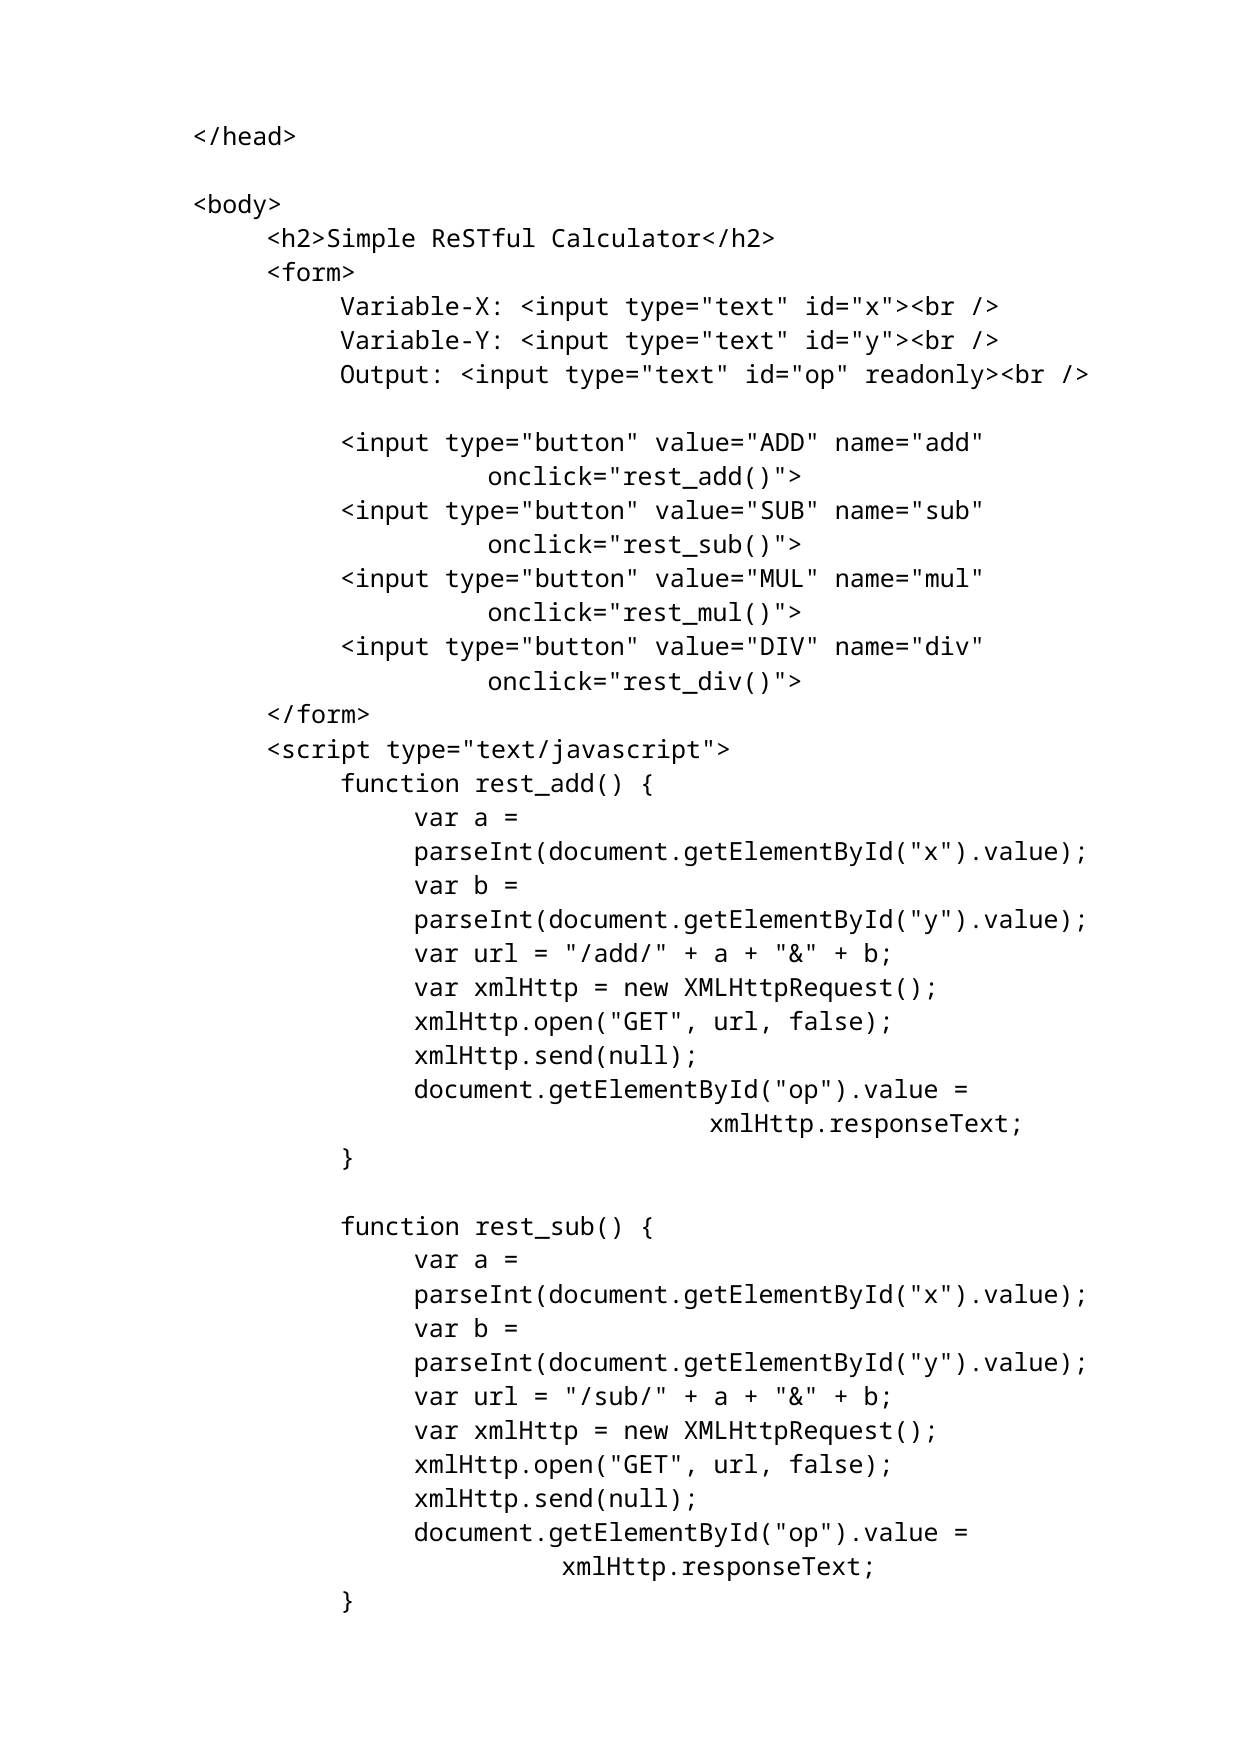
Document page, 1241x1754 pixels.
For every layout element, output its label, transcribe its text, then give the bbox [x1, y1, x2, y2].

text </form> [118, 697, 1122, 731]
text var b = parseInt(document.getElementById("y").value); [118, 867, 1122, 936]
text <input type="button" value="SUB" name="sub" onclick="rest_sub()"> [118, 493, 1122, 561]
text <h2>Simple ReSTful Calculator</h2> [118, 220, 1122, 254]
text <body> [118, 186, 1122, 220]
text Output: <input type="text" id="op" readonly><br /> [118, 357, 1122, 391]
text var xmlHttp = new XMLHttpRequest(); [118, 1412, 1122, 1447]
text var url = "/sub/" + a + "&" + b; [118, 1378, 1122, 1412]
text document.getElementById("op").value = xmlHttp.responseText; [118, 1515, 1122, 1583]
text var url = "/add/" + a + "&" + b; [118, 936, 1122, 970]
text document.getElementById("op").value = xmlHttp.responseText; [118, 1072, 1122, 1140]
text <input type="button" value="ADD" name="add" onclick="rest_add()"> [118, 425, 1122, 493]
text var a = parseInt(document.getElementById("x").value); [118, 1242, 1122, 1310]
text function rest_add() { [118, 765, 1122, 799]
text <input type="button" value="DIV" name="div" onclick="rest_div()"> [118, 629, 1122, 697]
text function rest_sub() { [118, 1208, 1122, 1242]
text Variable-Y: <input type="text" id="y"><br /> [118, 322, 1122, 357]
text xmlHttp.send(null); [118, 1038, 1122, 1072]
text xmlHttp.open("GET", url, false); [118, 1004, 1122, 1038]
text var xmlHttp = new XMLHttpRequest(); [118, 970, 1122, 1004]
text xmlHttp.open("GET", url, false); [118, 1447, 1122, 1481]
text </head> [118, 118, 1122, 152]
text Variable-X: <input type="text" id="x"><br /> [118, 288, 1122, 322]
text <form> [118, 254, 1122, 288]
text var a = parseInt(document.getElementById("x").value); [118, 799, 1122, 867]
text <input type="button" value="MUL" name="mul" onclick="rest_mul()"> [118, 561, 1122, 629]
text var b = parseInt(document.getElementById("y").value); [118, 1310, 1122, 1378]
text xmlHttp.send(null); [118, 1481, 1122, 1515]
text } [118, 1140, 1122, 1174]
text } [118, 1583, 1122, 1617]
text <script type="text/javascript"> [118, 731, 1122, 765]
